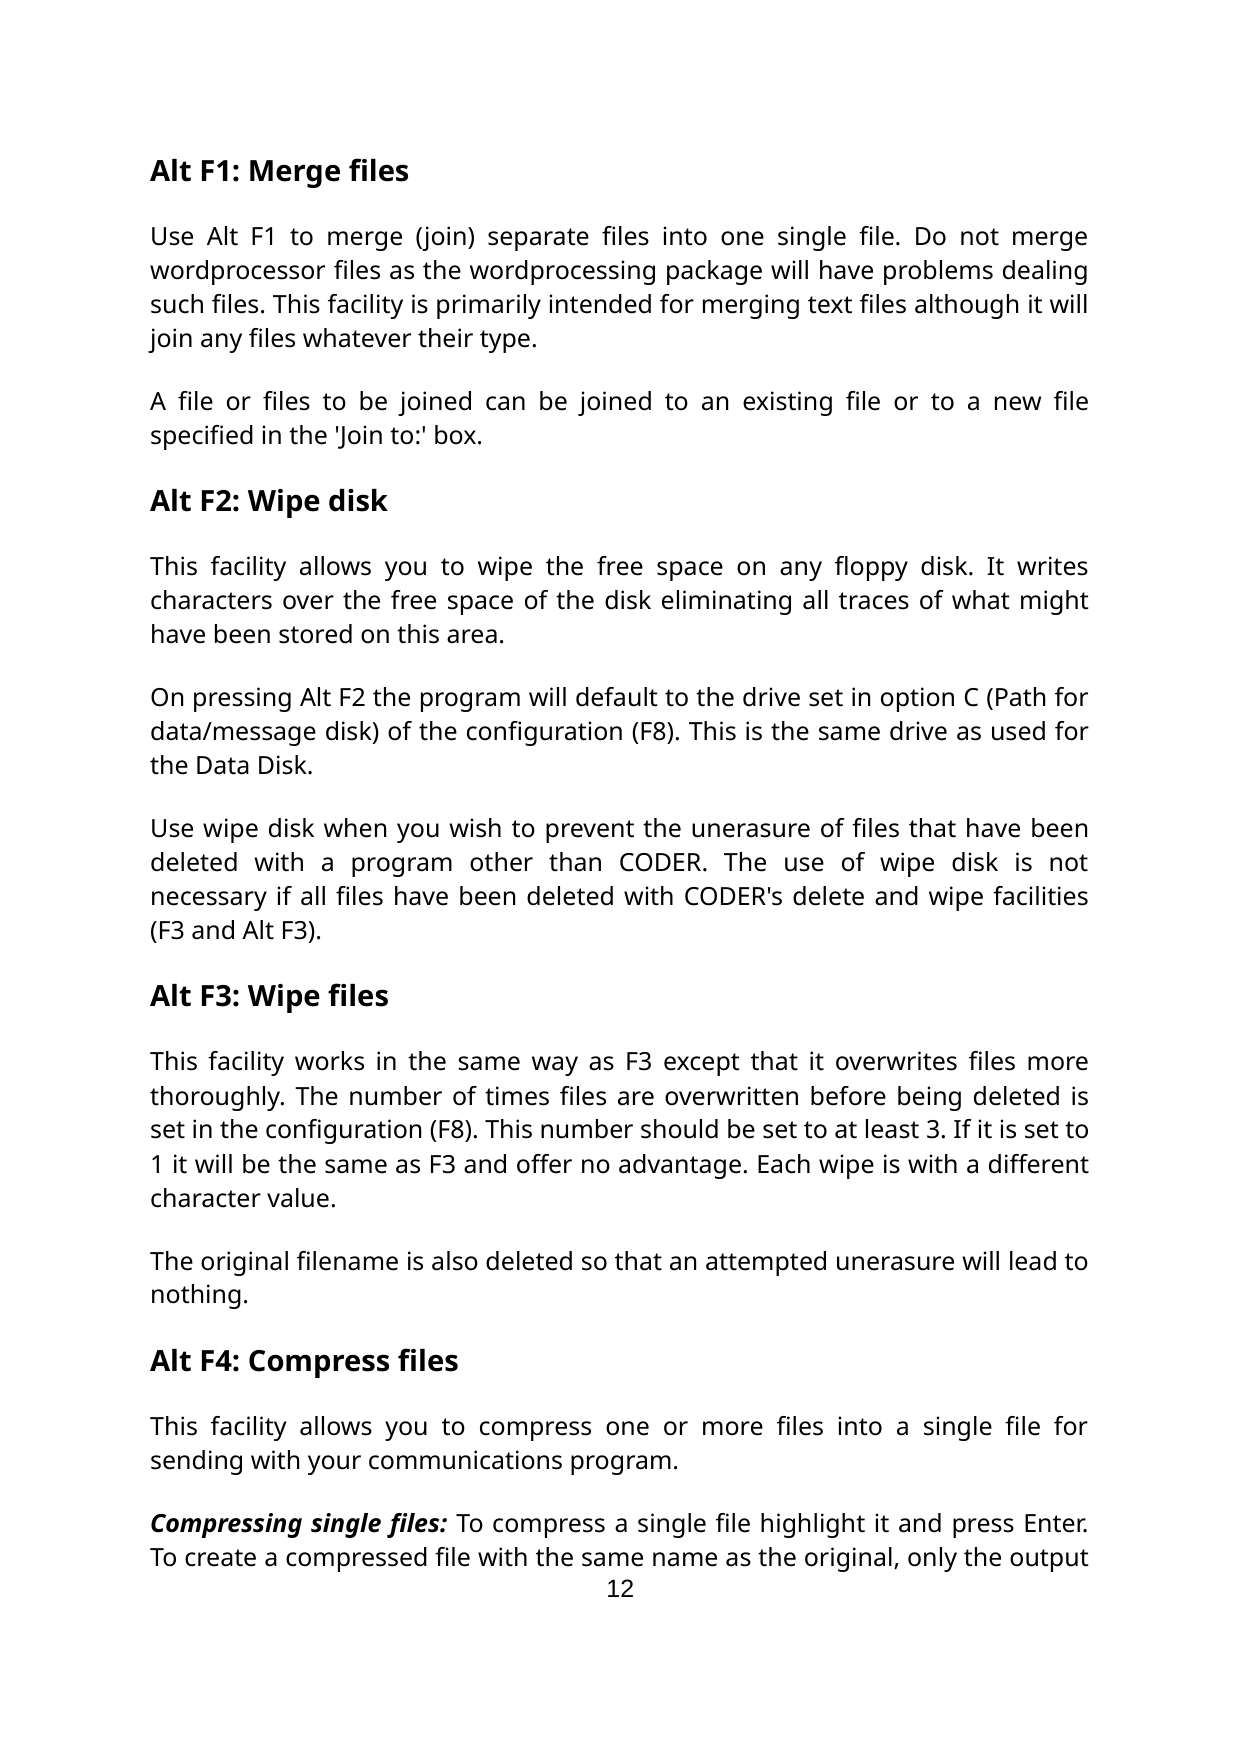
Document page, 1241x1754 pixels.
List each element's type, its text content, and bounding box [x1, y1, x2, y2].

text Use Alt F1 to merge (join) separate files into one single file. Do not merge wordprocessor files as the wordprocessing package will have problems dealing such files. This facility is primarily intended for merging text files although it will join any files whatever their type. [150, 218, 1090, 355]
text Use wipe disk when you wish to prevent the unerasure of files that have been deleted with a program other than CODER. The use of wipe disk is not necessary if all files have been deleted with CODER's delete and wipe facilities (F3 and Alt F3). [150, 811, 1090, 947]
text Alt F4: Compress files [150, 1340, 1090, 1380]
text Alt F3: Wipe files [150, 976, 1090, 1015]
text This facility allows you to wipe the free space on any floppy disk. It writes characters over the free space of the disk eliminating all traces of what might have been stored on this area. [150, 549, 1090, 651]
text Alt F1: Merge files [150, 150, 1090, 190]
text On pressing Alt F2 the program will default to the drive set in option C (Path for data/message disk) of the configuration (F8). This is the same drive as used for the Data Disk. [150, 680, 1090, 782]
text Alt F2: Wipe disk [150, 480, 1090, 520]
text This facility allows you to compress one or more files into a single file for sending with your communications program. [150, 1408, 1090, 1477]
text The original filename is also deleted so that an attempted unerasure will lead to nothing. [150, 1243, 1090, 1311]
text Compressing single files: To compress a single file highlight it and press Enter. To create a compressed file with the same name as the original, only the output [150, 1505, 1090, 1573]
text A file or files to be joined can be joined to an existing file or to a new file specified in the 'Join to:' box. [150, 383, 1090, 452]
text This facility works in the same way as F3 except that it overwrites files more thoroughly. The number of times files are overwritten before being deleted is set in the configuration (F8). This number should be set to at least 3. If it is set to 1 it will be the same as F3 and offer no advantage. Each wipe is with a different character value. [150, 1044, 1090, 1214]
